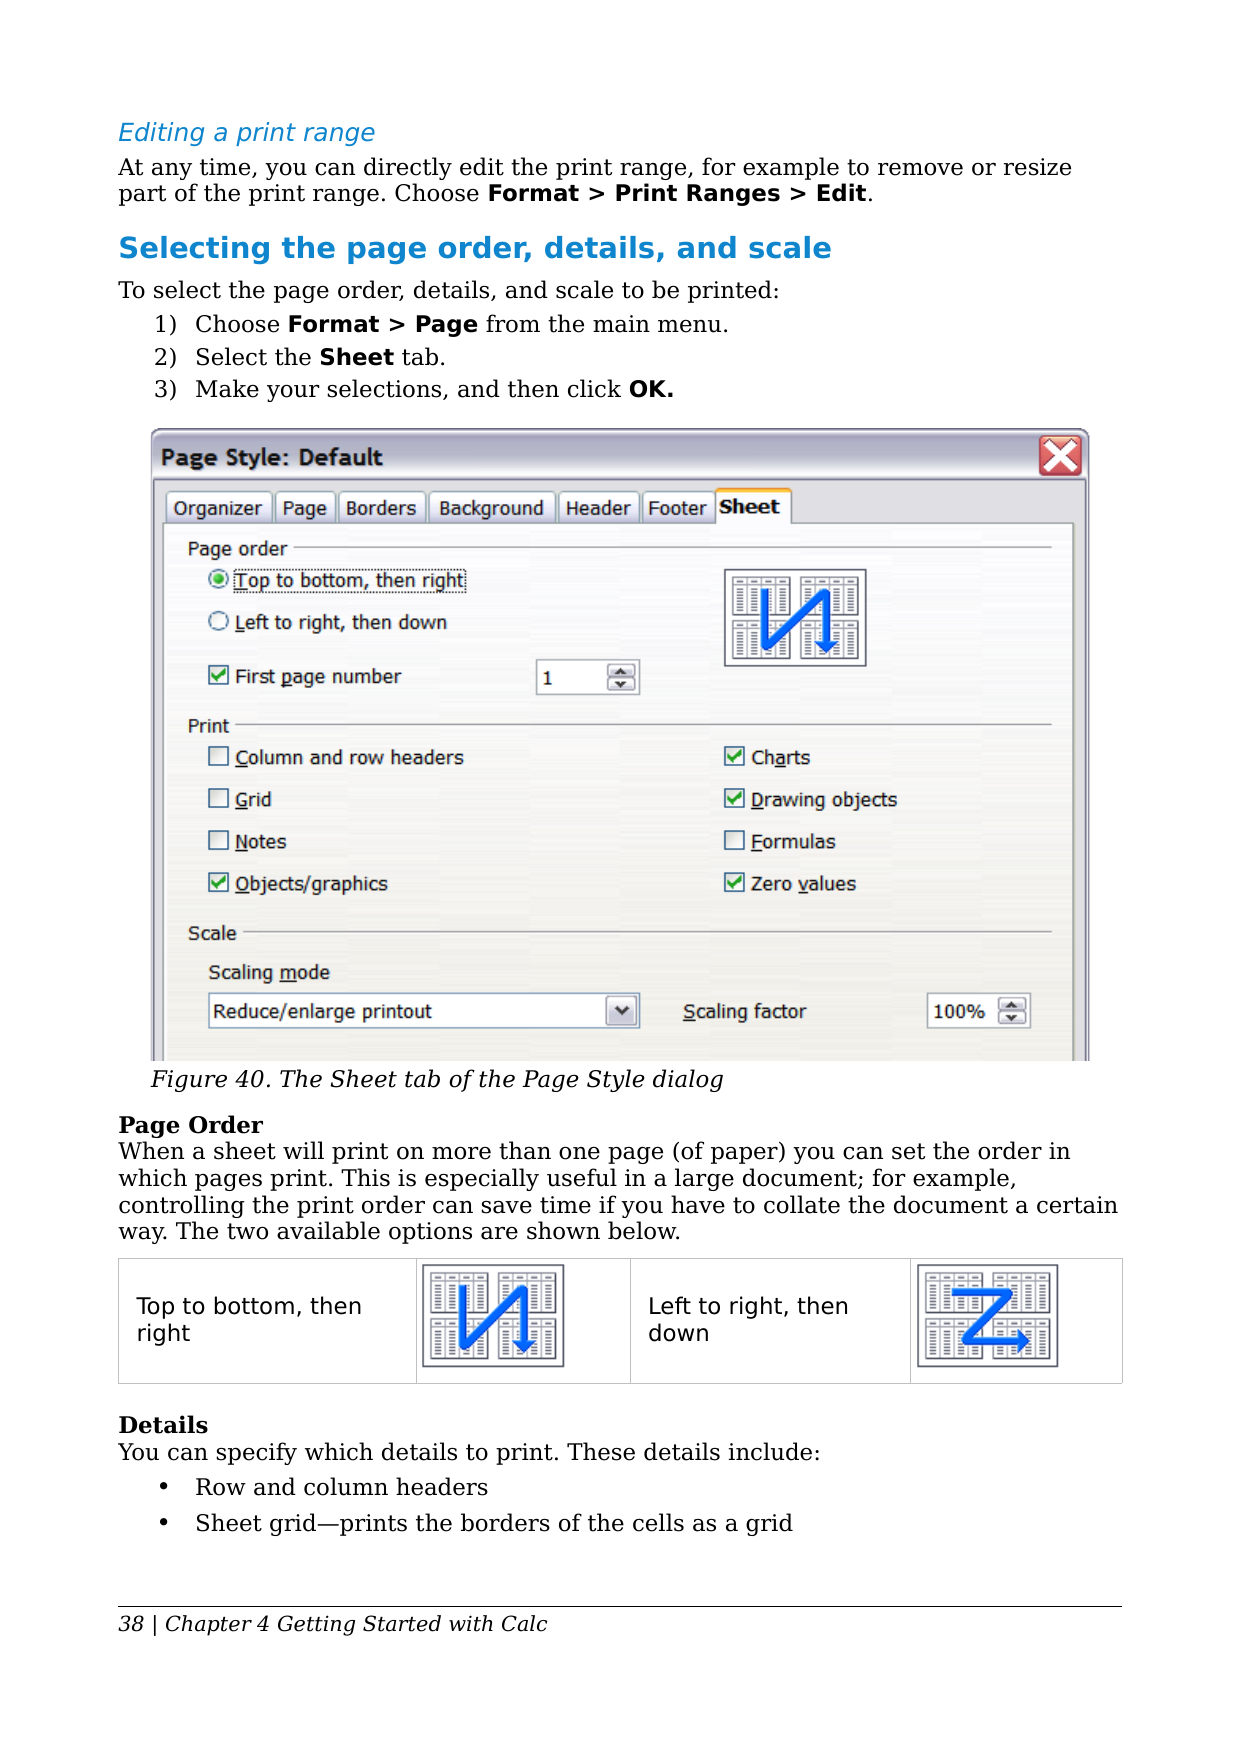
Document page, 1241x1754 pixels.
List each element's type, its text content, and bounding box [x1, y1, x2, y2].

table_header Left to right, then down [631, 1259, 910, 1383]
text Details [118, 1412, 1122, 1439]
table_header Top to bottom, then right [119, 1259, 416, 1383]
list Row and column headers [156, 1472, 1122, 1502]
list Select the Sheet tab. [177, 344, 1122, 370]
text Page Order [118, 1112, 1122, 1138]
list Choose Format > Page from the main menu. [177, 311, 1122, 337]
text Figure . The Sheet tab of the Page Style dialog [151, 1067, 1089, 1093]
table_header [417, 1259, 630, 1383]
picture [150, 428, 1090, 1061]
table_header [911, 1259, 1122, 1383]
list Make your selections, and then click OK. [177, 377, 1122, 403]
subtitle Editing a print range [118, 118, 1122, 147]
list You can specify which details to print. These details include: [118, 1439, 1122, 1466]
picture [422, 1263, 566, 1369]
text At any time, you can directly edit the print range, for example to remove or resize part of the print range. Choose Format > Print Ranges > Edit. [118, 154, 1122, 207]
subtitle Selecting the page order, details, and scale [118, 231, 1122, 265]
list Sheet grid—prints the borders of the cells as a grid [156, 1508, 1122, 1537]
text When a sheet will print on more than one page (of paper) you can set the order in which pages print. This is especially useful in a large document; for example, controlling the print order can save time if you have to collate the document a certain way. The two available options are shown below. [118, 1138, 1122, 1245]
list To select the page order, details, and scale to be printed: [118, 278, 1122, 304]
picture [916, 1263, 1060, 1369]
